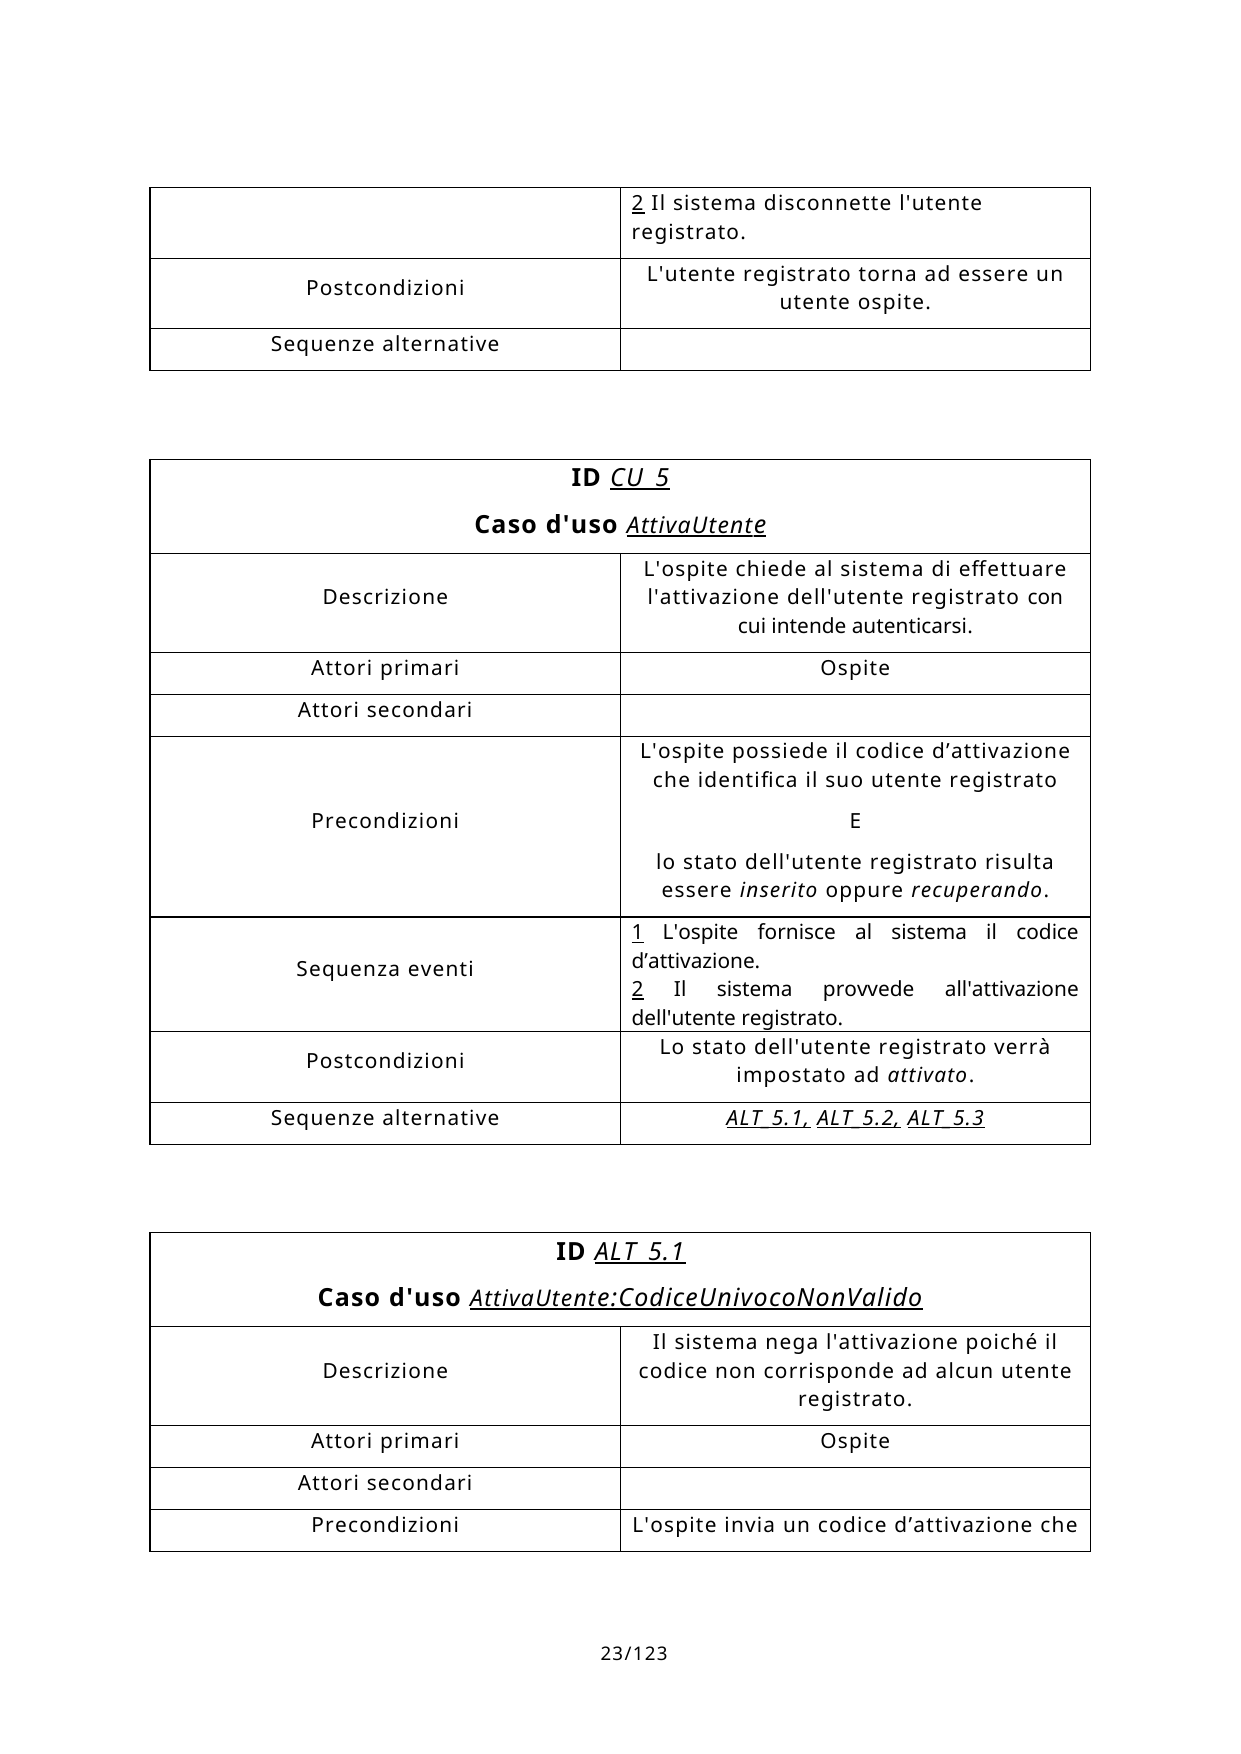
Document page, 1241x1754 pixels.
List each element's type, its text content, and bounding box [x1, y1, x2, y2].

table_cell Sequenza eventi [151, 918, 620, 1031]
table_cell Descrizione [151, 1327, 620, 1425]
table_cell Attori secondari [151, 1468, 620, 1509]
table_cell L'utente registrato torna ad essere un utente ospite. [621, 259, 1090, 328]
table_cell Lo stato dell'utente registrato verrà impostato ad attivato. [621, 1032, 1090, 1102]
table_cell Precondizioni [151, 737, 620, 916]
table_cell Postcondizioni [151, 259, 620, 328]
table_cell Postcondizioni [151, 1032, 620, 1102]
table_cell L'ospite invia un codice d’attivazione che [621, 1510, 1090, 1551]
table_cell 2 Il sistema disconnette l'utente registrato. [621, 188, 1090, 258]
table_cell Sequenze alternative [151, 1103, 620, 1143]
table_cell Attori primari [151, 1426, 620, 1467]
table_cell 1 L'ospite fornisce al sistema il codice d’attivazione. 2 Il sistema provvede all'attivazione dell'utente registrato. [621, 918, 1090, 1031]
table_header ID CU_5 Caso d'uso AttivaUtente [151, 460, 1090, 553]
table_cell L'ospite possiede il codice d’attivazione che identifica il suo utente registrato E lo stato dell'utente registrato risulta essere inserito oppure recuperando. [621, 737, 1090, 916]
table_cell [621, 329, 1090, 370]
table_cell Il sistema nega l'attivazione poiché il codice non corrisponde ad alcun utente registrato. [621, 1327, 1090, 1425]
table_cell ALT_5.1, ALT_5.2, ALT_5.3 [621, 1103, 1090, 1143]
table_cell [621, 1468, 1090, 1509]
table_cell Ospite [621, 1426, 1090, 1467]
table_cell Attori secondari [151, 695, 620, 736]
table_cell Descrizione [151, 554, 620, 652]
table_cell Attori primari [151, 653, 620, 694]
table_cell [621, 695, 1090, 736]
table_header ID ALT_5.1 Caso d'uso AttivaUtente:CodiceUnivocoNonValido [151, 1233, 1090, 1326]
table_cell Sequenze alternative [151, 329, 620, 370]
table_cell [151, 188, 620, 258]
table_cell Ospite [621, 653, 1090, 694]
table_cell Precondizioni [151, 1510, 620, 1551]
table_cell L'ospite chiede al sistema di effettuare l'attivazione dell'utente registrato con cui intende autenticarsi. [621, 554, 1090, 652]
